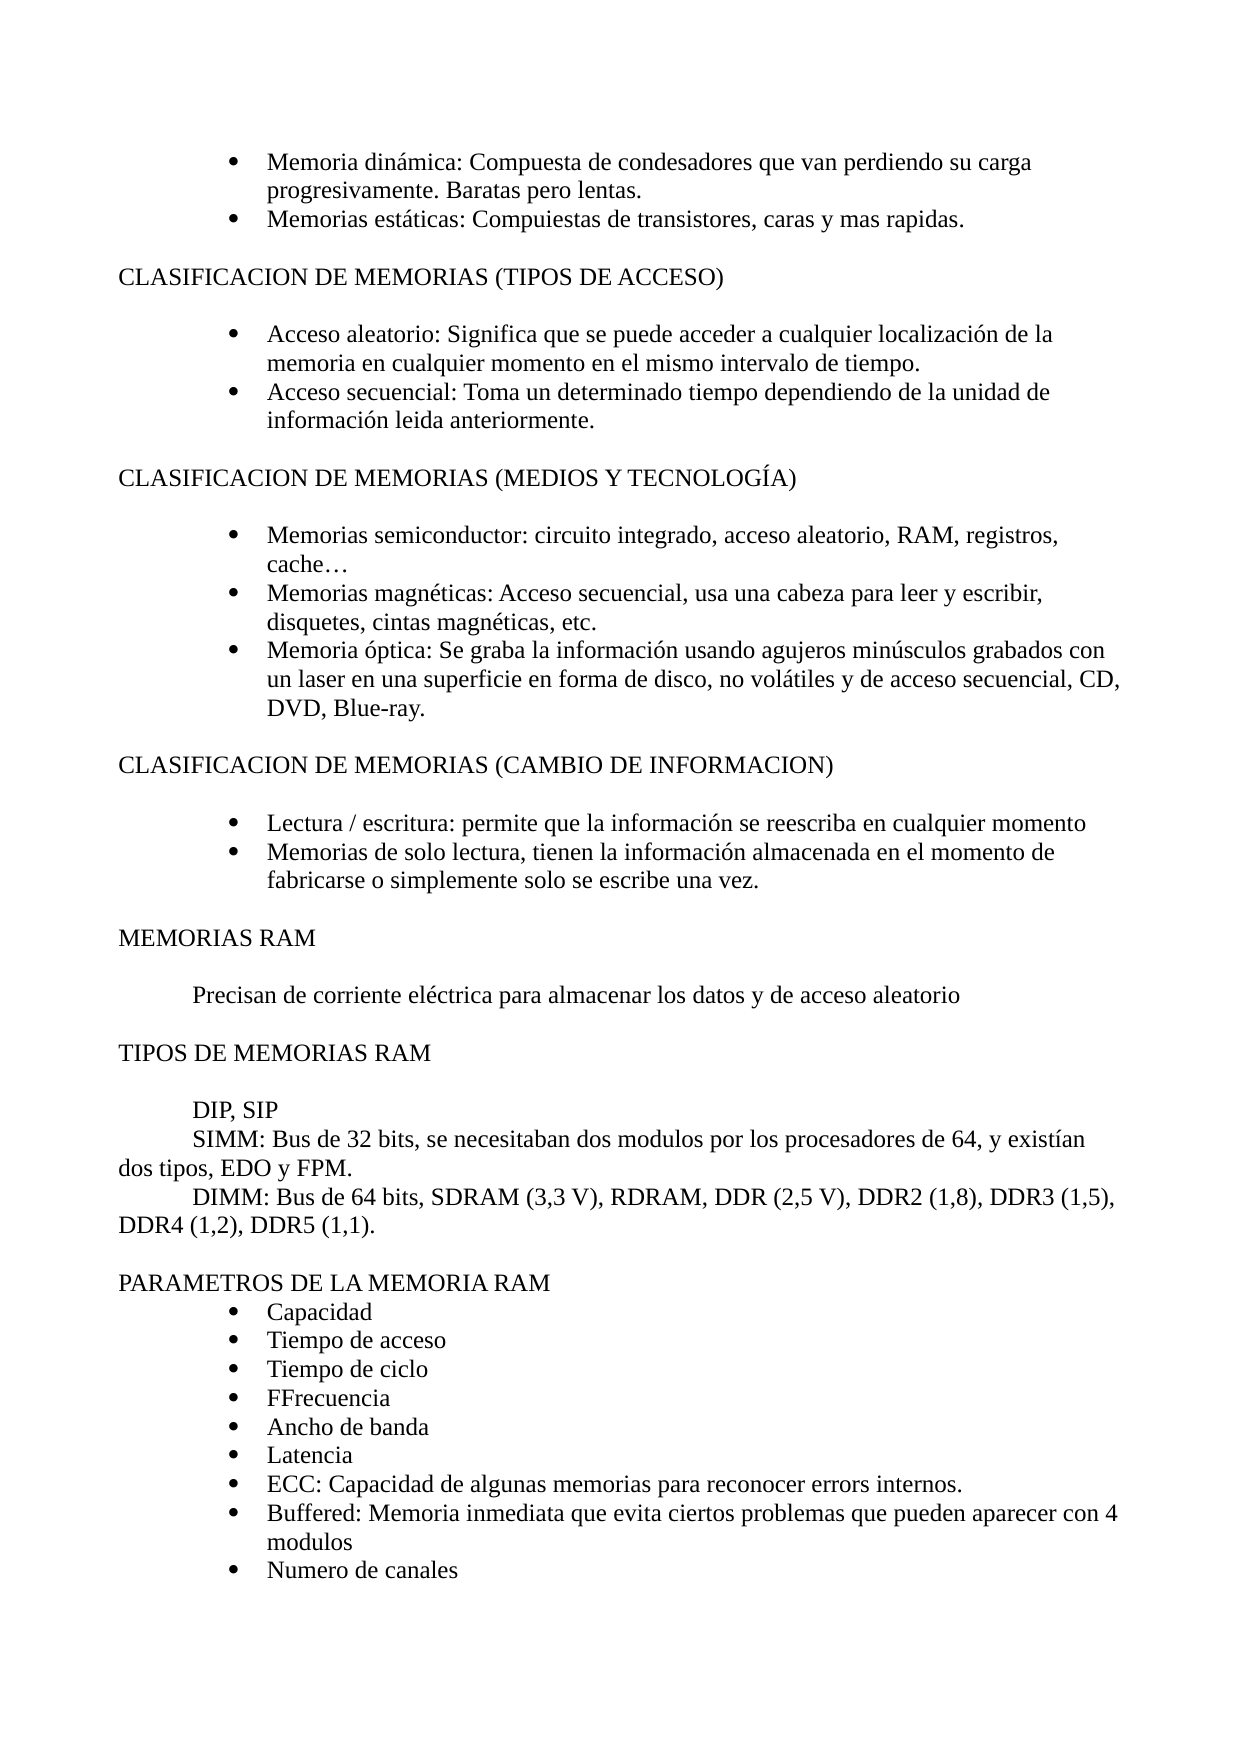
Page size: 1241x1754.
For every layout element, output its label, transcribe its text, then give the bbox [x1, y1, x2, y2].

list Memorias magnéticas: Acceso secuencial, usa una cabeza para leer y escribir, disquetes, cintas magnéticas, etc. [229, 578, 1122, 636]
list ECC: Capacidad de algunas memorias para reconocer errors internos. [229, 1469, 1122, 1498]
list Capacidad [229, 1297, 1122, 1326]
list Tiempo de ciclo [229, 1354, 1122, 1383]
list Tiempo de acceso [229, 1326, 1122, 1354]
list Buffered: Memoria inmediata que evita ciertos problemas que pueden aparecer con 4 modulos [229, 1498, 1122, 1556]
text DIP, SIP [118, 1096, 1122, 1124]
list Memorias semiconductor: circuito integrado, acceso aleatorio, RAM, registros, cache… [229, 521, 1122, 578]
list FFrecuencia [229, 1383, 1122, 1412]
text SIMM: Bus de 32 bits, se necesitaban dos modulos por los procesadores de 64, y existían dos tipos, EDO y FPM. [118, 1124, 1122, 1182]
list Acceso secuencial: Toma un determinado tiempo dependiendo de la unidad de información leida anteriormente. [229, 377, 1122, 434]
text MEMORIAS RAM [118, 923, 1122, 952]
text DIMM: Bus de 64 bits, SDRAM (3,3 V), RDRAM, DDR (2,5 V), DDR2 (1,8), DDR3 (1,5), DDR4 (1,2), DDR5 (1,1). [118, 1182, 1122, 1239]
text CLASIFICACION DE MEMORIAS (CAMBIO DE INFORMACION) [118, 751, 1122, 779]
text CLASIFICACION DE MEMORIAS (TIPOS DE ACCESO) [118, 262, 1122, 291]
list Memorias estáticas: Compuiestas de transistores, caras y mas rapidas. [229, 204, 1122, 233]
list Memorias de solo lectura, tienen la información almacenada en el momento de fabricarse o simplemente solo se escribe una vez. [229, 837, 1122, 894]
list Numero de canales [229, 1556, 1122, 1584]
text PARAMETROS DE LA MEMORIA RAM [118, 1268, 1122, 1297]
text TIPOS DE MEMORIAS RAM [118, 1038, 1122, 1067]
list Lectura / escritura: permite que la información se reescriba en cualquier momento [229, 808, 1122, 837]
list Memoria dinámica: Compuesta de condesadores que van perdiendo su carga progresivamente. Baratas pero lentas. [229, 147, 1122, 204]
list Acceso aleatorio: Significa que se puede acceder a cualquier localización de la memoria en cualquier momento en el mismo intervalo de tiempo. [229, 319, 1122, 377]
list Latencia [229, 1441, 1122, 1469]
list Ancho de banda [229, 1412, 1122, 1441]
list Memoria óptica: Se graba la información usando agujeros minúsculos grabados con un laser en una superficie en forma de disco, no volátiles y de acceso secuencial, CD, DVD, Blue-ray. [229, 636, 1122, 722]
text Precisan de corriente eléctrica para almacenar los datos y de acceso aleatorio [118, 981, 1122, 1009]
text CLASIFICACION DE MEMORIAS (MEDIOS Y TECNOLOGÍA) [118, 463, 1122, 492]
